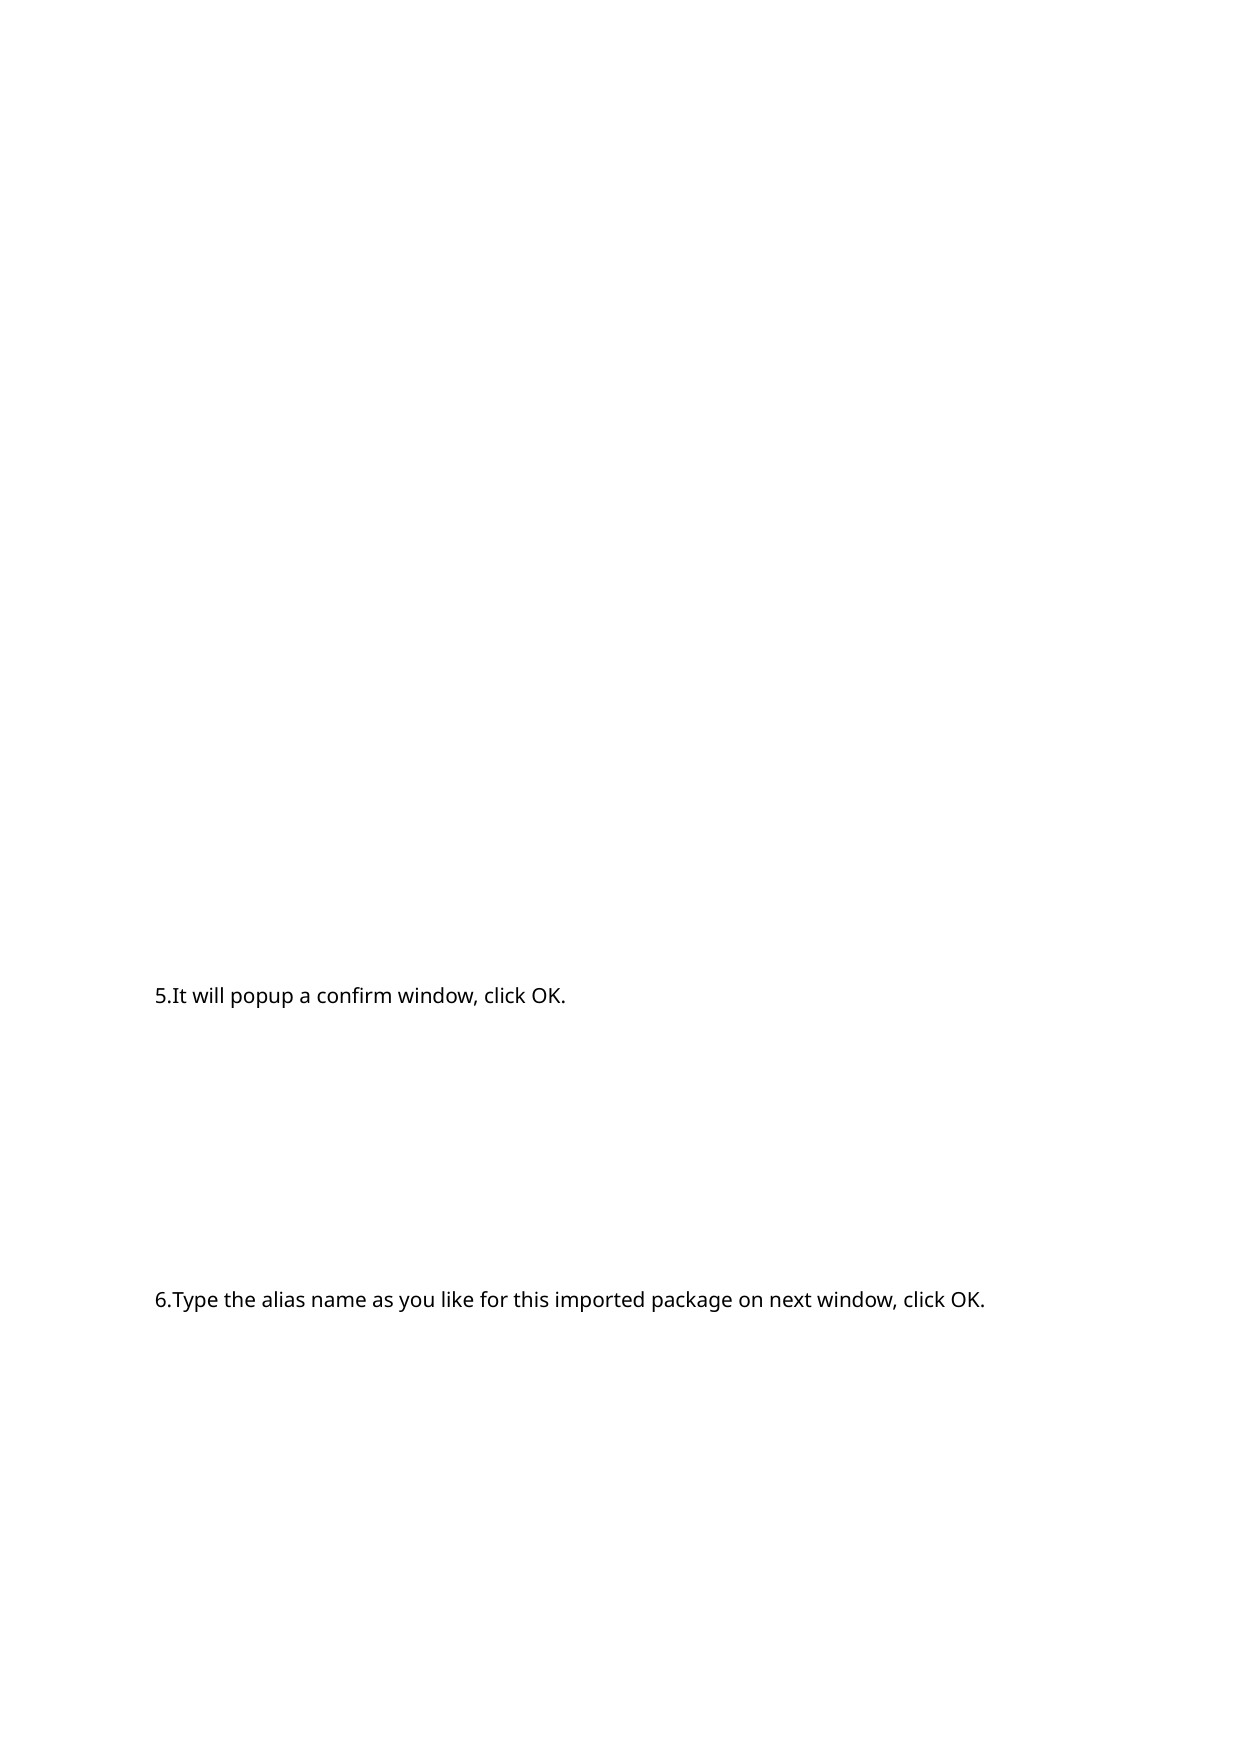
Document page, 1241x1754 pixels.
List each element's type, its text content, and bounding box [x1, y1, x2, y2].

list [154, 118, 1122, 962]
list It will popup a confirm window, click OK. [154, 981, 1122, 1273]
list Type the alias name as you like for this imported package on next window, click OK. [154, 1285, 1122, 1618]
